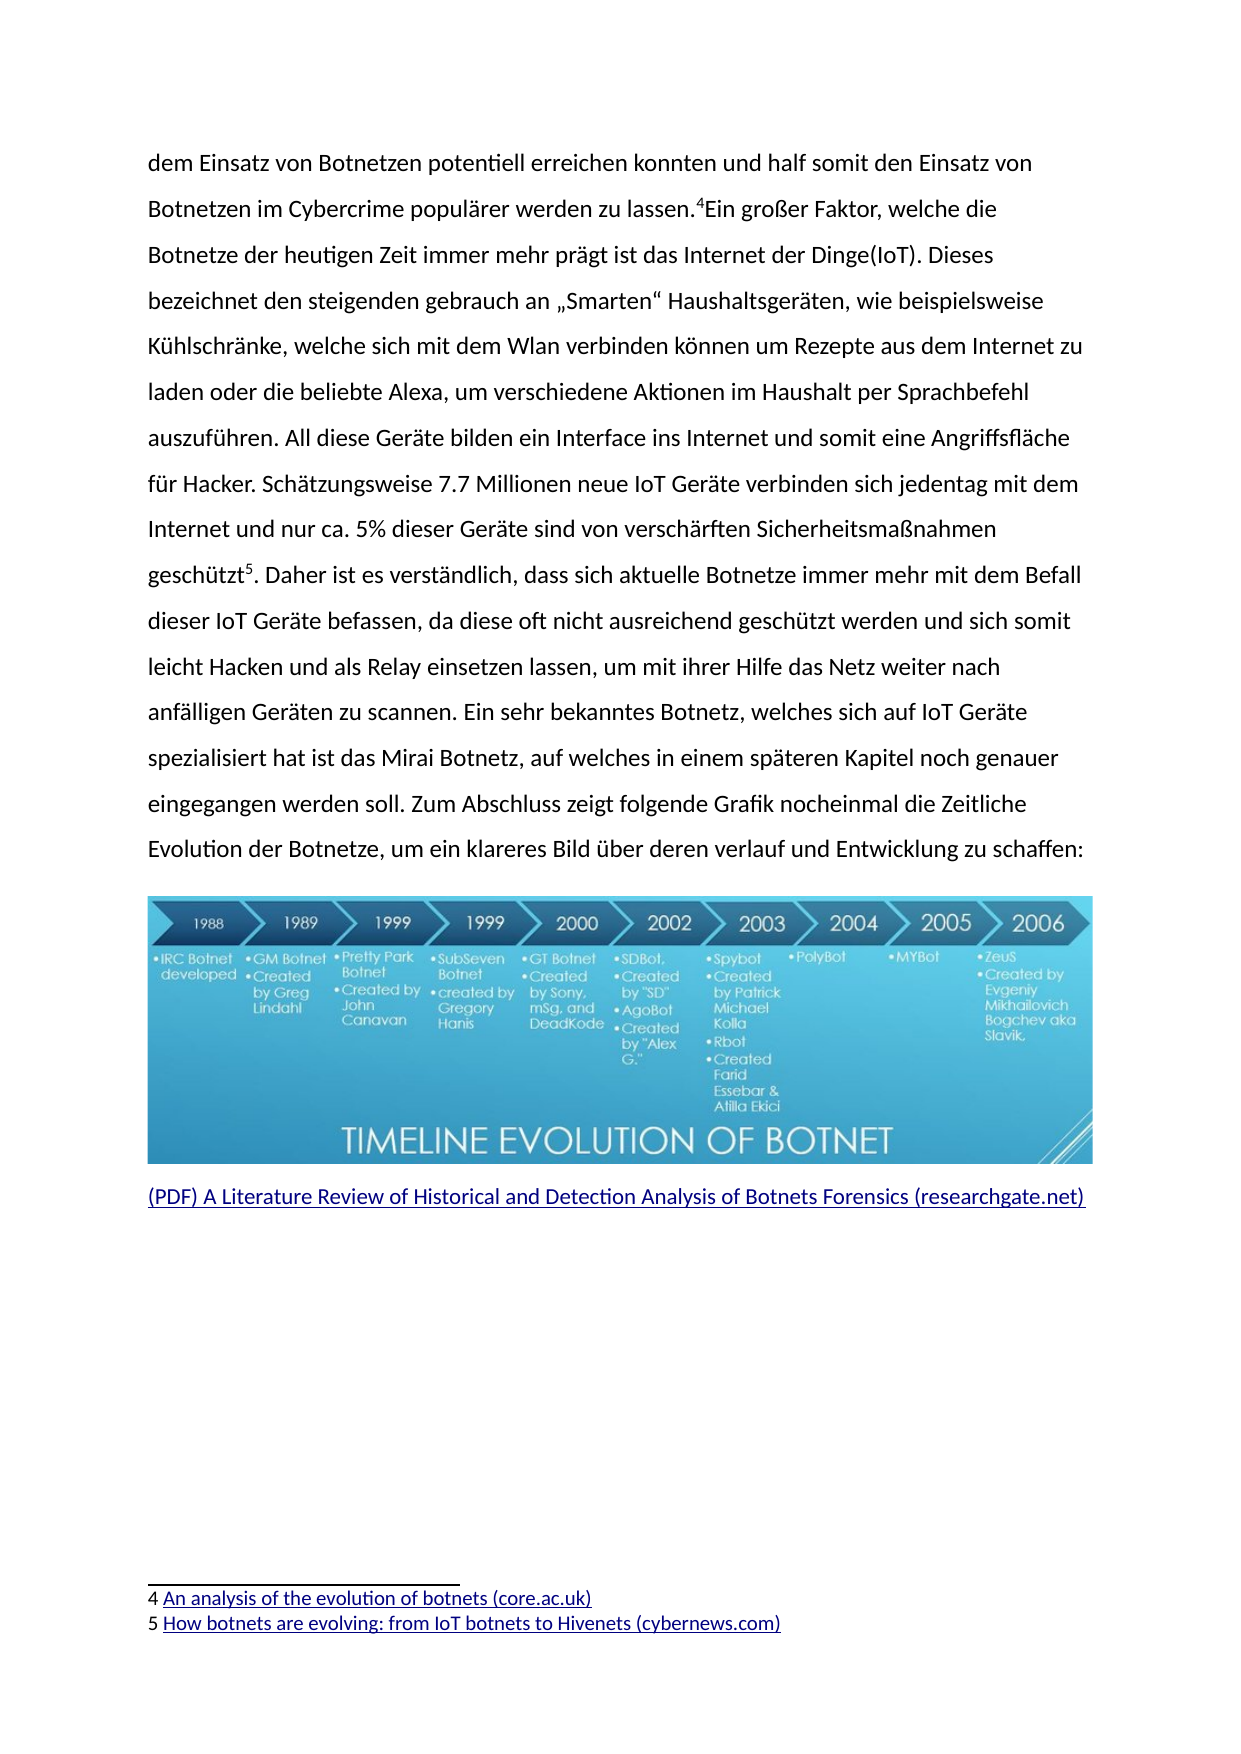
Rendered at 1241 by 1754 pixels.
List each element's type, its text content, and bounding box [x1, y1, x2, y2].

text (PDF) A Literature Review of Historical and Detection Analysis of Botnets Forensics (researchgate.net) [148, 1182, 1093, 1210]
text dem Einsatz von Botnetzen potentiell erreichen konnten und half somit den Einsatz von Botnetzen im Cybercrime populärer werden zu lassen.Ein großer Faktor, welche die Botnetze der heutigen Zeit immer mehr prägt ist das Internet der Dinge(IoT). Dieses bezeichnet den steigenden gebrauch an „Smarten“ Haushaltsgeräten, wie beispielsweise Kühlschränke, welche sich mit dem Wlan verbinden können um Rezepte aus dem Internet zu laden oder die beliebte Alexa, um verschiedene Aktionen im Haushalt per Sprachbefehl auszuführen. All diese Geräte bilden ein Interface ins Internet und somit eine Angriffsfläche für Hacker. Schätzungsweise 7.7 Millionen neue IoT Geräte verbinden sich jedentag mit dem Internet und nur ca. 5% dieser Geräte sind von verschärften Sicherheitsmaßnahmen geschützt. Daher ist es verständlich, dass sich aktuelle Botnetze immer mehr mit dem Befall dieser IoT Geräte befassen, da diese oft nicht ausreichend geschützt werden und sich somit leicht Hacken und als Relay einsetzen lassen, um mit ihrer Hilfe das Netz weiter nach anfälligen Geräten zu scannen. Ein sehr bekanntes Botnetz, welches sich auf IoT Geräte spezialisiert hat ist das Mirai Botnetz, auf welches in einem späteren Kapitel noch genauer eingegangen werden soll. Zum Abschluss zeigt folgende Grafik nocheinmal die Zeitliche Evolution der Botnetze, um ein klareres Bild über deren verlauf und Entwicklung zu schaffen: [148, 148, 1093, 864]
text An analysis of the evolution of botnets (core.ac.uk) [148, 1585, 1093, 1610]
text How botnets are evolving: from IoT botnets to Hivenets (cybernews.com) [148, 1610, 1093, 1636]
